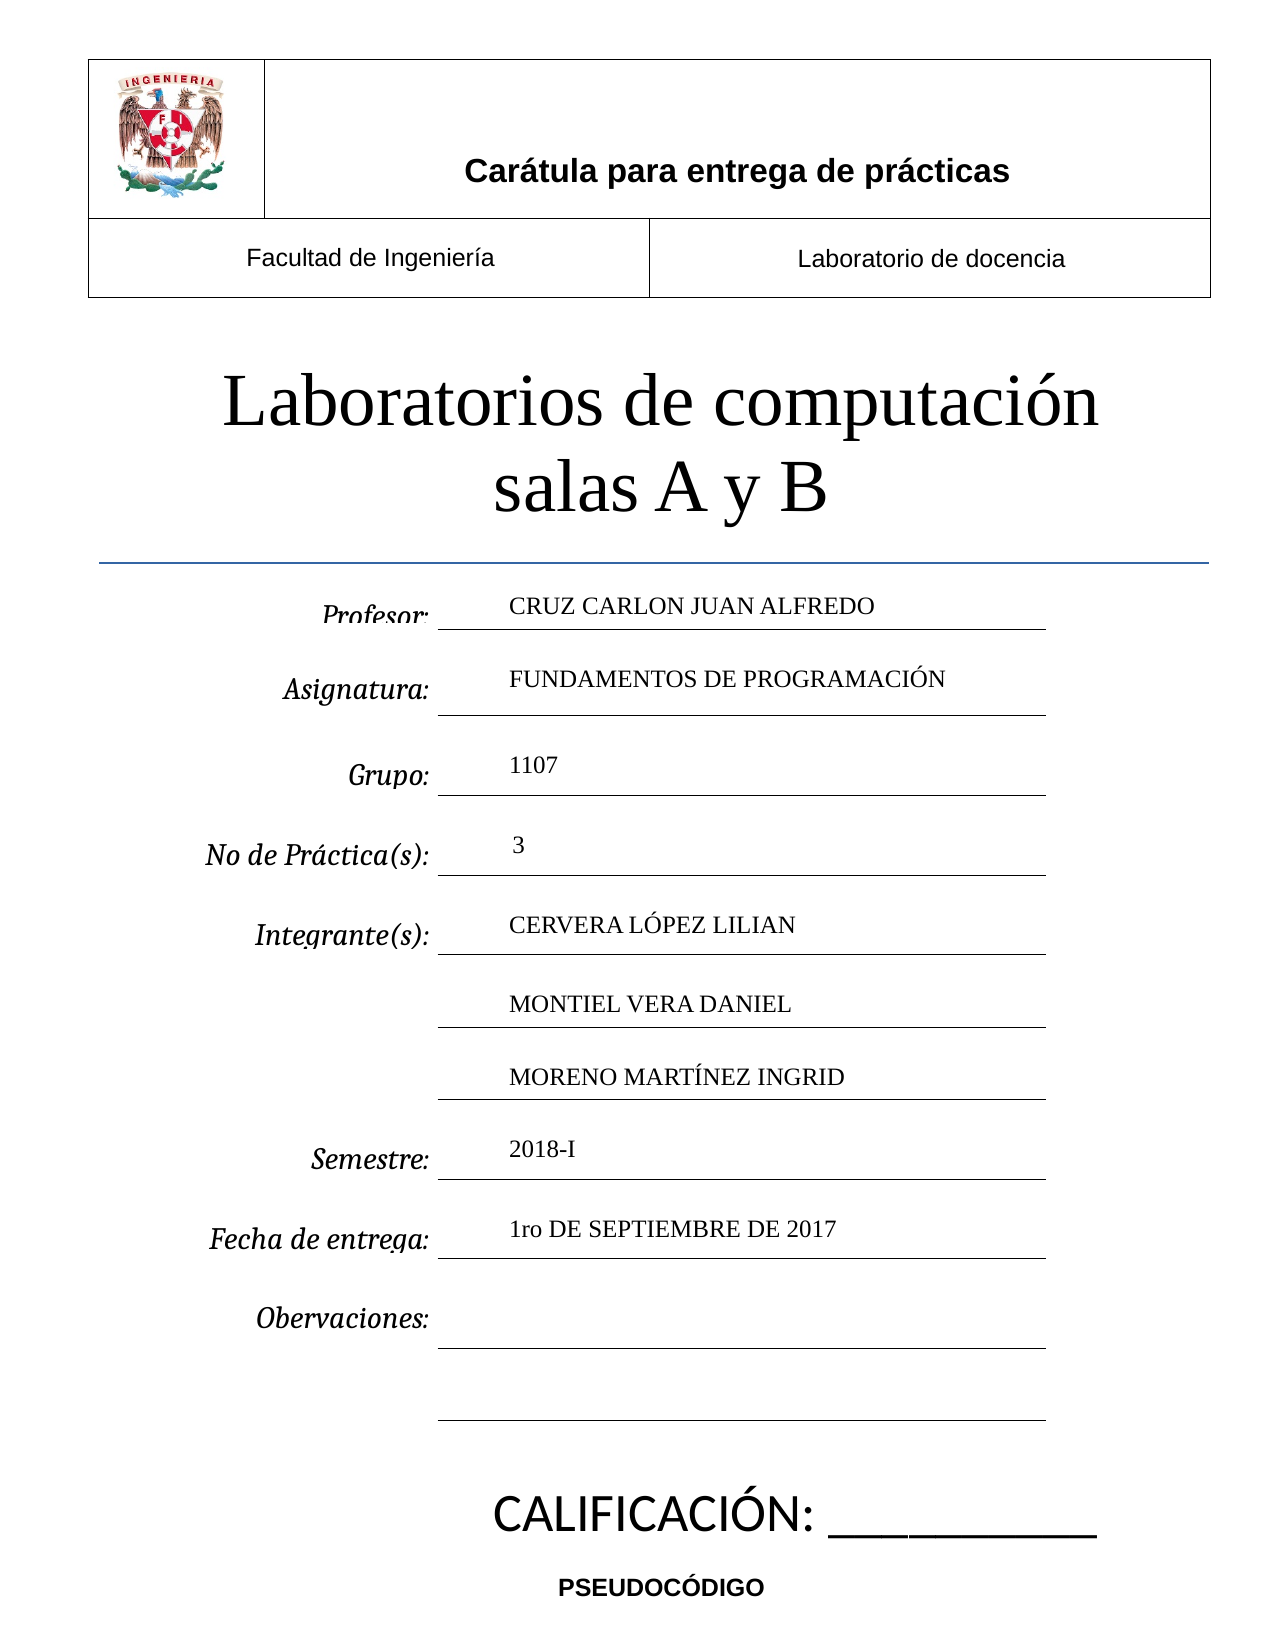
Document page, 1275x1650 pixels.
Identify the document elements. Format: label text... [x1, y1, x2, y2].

table_header Profesor: [118, 564, 438, 629]
table_cell 3 [438, 796, 1046, 875]
table_cell CERVERA LÓPEZ LILIAN [438, 876, 1046, 954]
table_cell [118, 1027, 438, 1099]
table_cell MONTIEL VERA DANIEL [438, 955, 1046, 1027]
table_header CRUZ CARLON JUAN ALFREDO [438, 564, 1046, 629]
text salas A y B [118, 441, 1205, 528]
table_cell Laboratorio de docencia [650, 219, 1210, 297]
table_cell [438, 1349, 1046, 1420]
table_header [438, 556, 1046, 562]
table_cell [118, 1348, 438, 1420]
table_cell Integrante(s): [118, 875, 438, 954]
table_cell No de Práctica(s): [118, 795, 438, 875]
table_header [118, 556, 438, 562]
table_cell FUNDAMENTOS DE PROGRAMACIÓN [438, 630, 1046, 715]
table_cell Asignatura: [118, 629, 438, 715]
table_cell [118, 954, 438, 1027]
text CALIFICACIÓN: __________ [118, 1478, 1205, 1544]
table_cell [438, 1259, 1046, 1348]
table_cell 1ro DE SEPTIEMBRE DE 2017 [438, 1180, 1046, 1258]
table_cell 1107 [438, 716, 1046, 795]
table_header [89, 60, 264, 217]
text PSEUDOCÓDIGO [118, 1573, 1205, 1602]
table_cell MORENO MARTÍNEZ INGRID [438, 1028, 1046, 1099]
table_cell Fecha de entrega: [118, 1179, 438, 1258]
table_cell Obervaciones: [118, 1258, 438, 1348]
table_cell Facultad de Ingeniería [89, 219, 649, 297]
table_header Carátula para entrega de prácticas [265, 60, 1210, 217]
text Laboratorios de computación [118, 355, 1205, 441]
table_cell 2018-I [438, 1100, 1046, 1179]
table_cell Semestre: [118, 1099, 438, 1179]
table_cell Grupo: [118, 715, 438, 795]
